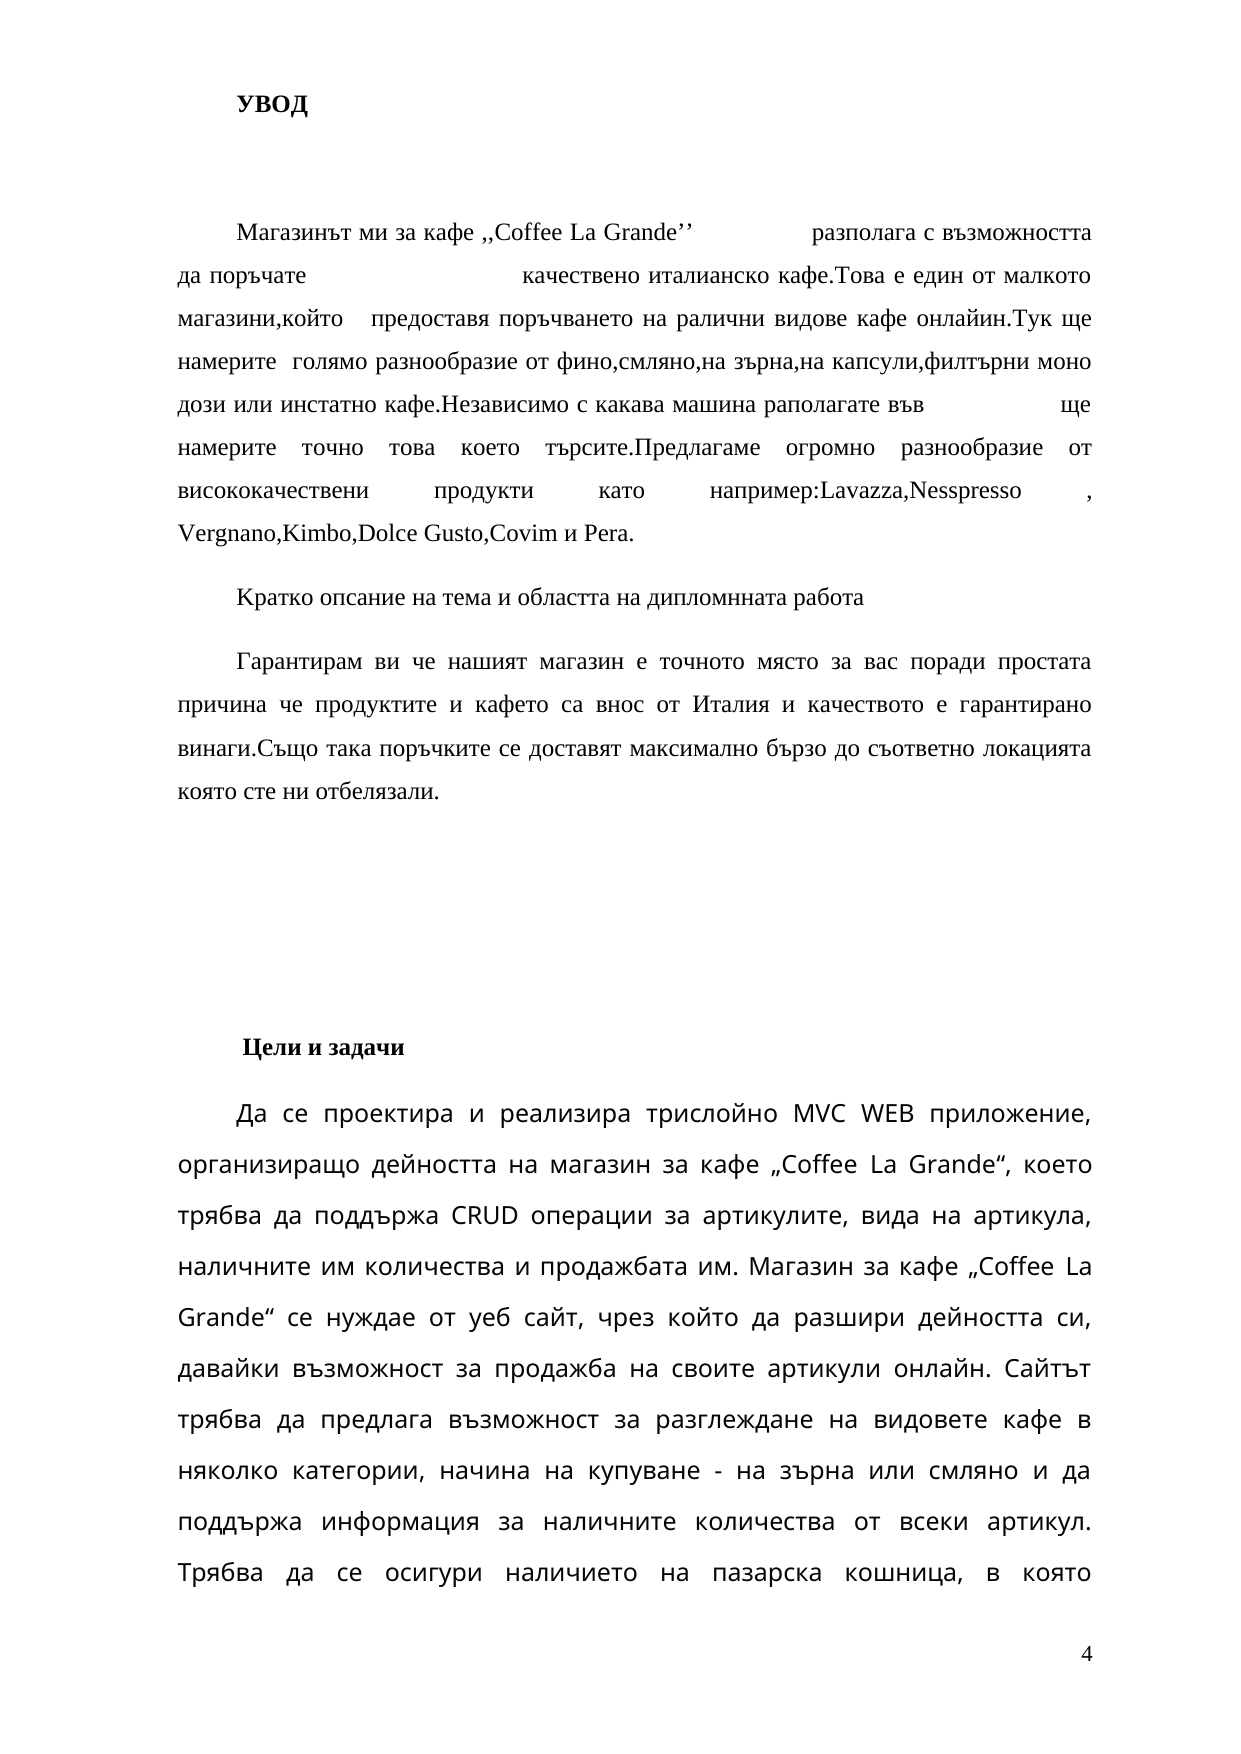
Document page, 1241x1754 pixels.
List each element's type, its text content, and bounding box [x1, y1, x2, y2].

text Гарантирам ви че нашият магазин е точното място за вас поради простата причина че продуктите и кафето са внос от Италия и качеството е гарантирано винаги.Също така поръчките се доставят максимално бързо до съответно локацията която сте ни отбелязали. [177, 646, 1092, 804]
text Kратко опсание на тема и областта на дипломнната работа [177, 582, 1092, 611]
text Да се проектира и реализира трислойно MVC WEB приложение, организиращо дейността на магазин за кафе „Coffee La Grande“, което трябва да поддържа CRUD операции за артикулите, вида на артикула, наличните им количества и продажбата им. Магазин за кафе „Coffee La Grande“ се нуждае от уеб сайт, чрез който да разшири дейността си, давайки възможност за продажба на своите артикули онлайн. Сайтът трябва да предлага възможност за разглеждане на видовете кафе в няколко категории, начина на купуване - на зърна или смляно и да поддържа информация за наличните количества от всеки артикул. Трябва да се осигури наличието на пазарска кошница, в която [177, 1096, 1092, 1589]
text Цели и задачи [177, 1032, 1092, 1060]
text Увод [177, 89, 1092, 117]
text Магазинът ми за кафе ,,Coffee La Grande’’ разполага с възможността да поръчате качествено италианско кафе.Това е един от малкото магазини,който предоставя поръчването на ралични видове кафе онлайин.Тук ще намерите голямо разнообразие от фино,смляно,на зърна,на капсули,филтърни моно дози или инстатно кафе.Независимо с какава машина раполагате във ще намерите точно това което търсите.Предлагаме огромно разнообразие от висококачествени продукти като например:Lavazza,Nesspresso , Vergnano,Kimbo,Dolce Gusto,Covim и Pera. [177, 217, 1092, 547]
